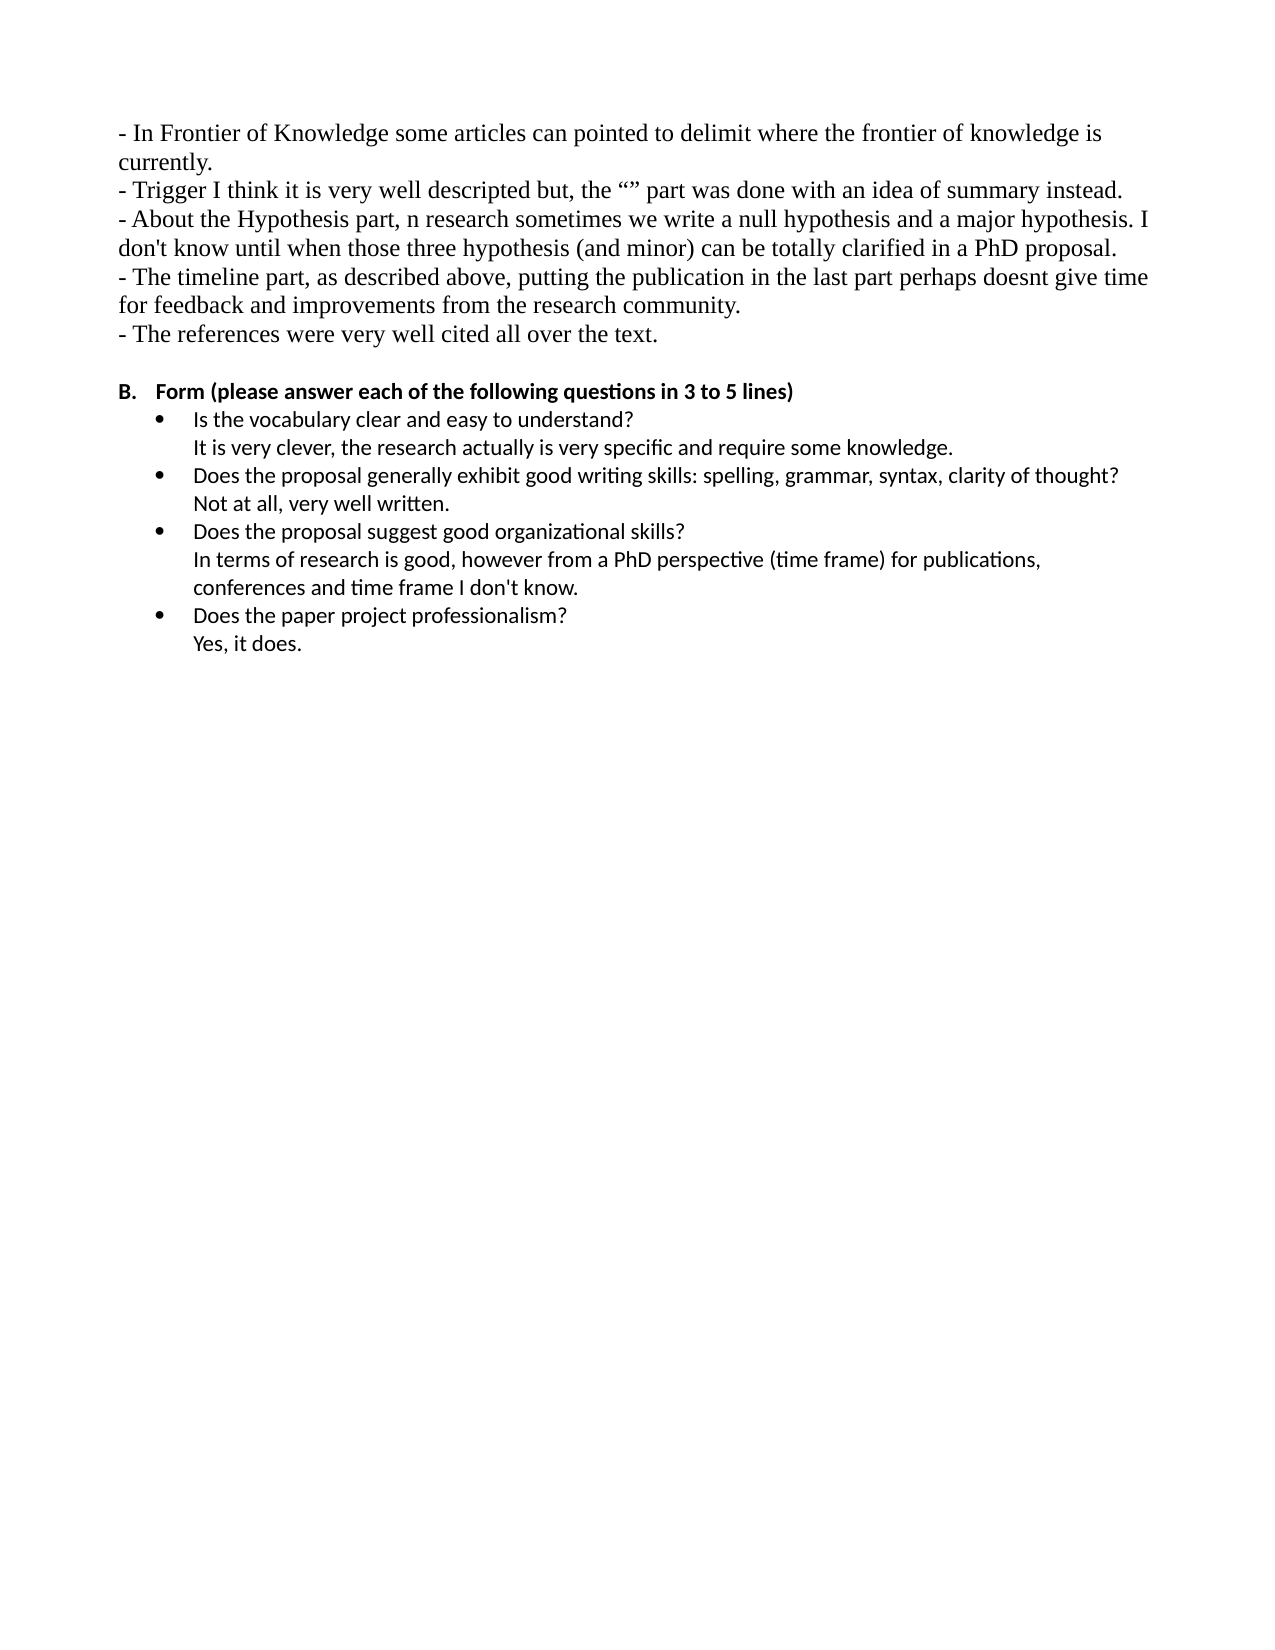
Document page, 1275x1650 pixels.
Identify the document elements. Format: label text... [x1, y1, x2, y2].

list It is very clever, the research actually is very specific and require some knowledge. [156, 433, 1157, 461]
list Does the paper project professionalism? [156, 601, 1157, 629]
list Is the vocabulary clear and easy to understand? [156, 405, 1157, 433]
list Form (please answer each of the following questions in 3 to 5 lines) [118, 377, 1157, 405]
text - The references were very well cited all over the text. [118, 319, 1157, 348]
list Not at all, very well written. [156, 489, 1157, 517]
text - In Frontier of Knowledge some articles can pointed to delimit where the frontier of knowledge is currently. [118, 118, 1157, 176]
list Yes, it does. [156, 629, 1157, 657]
list Does the proposal generally exhibit good writing skills: spelling, grammar, syntax, clarity of thought? [156, 461, 1157, 489]
list In terms of research is good, however from a PhD perspective (time frame) for publications, conferences and time frame I don't know. [156, 545, 1157, 601]
list Does the proposal suggest good organizational skills? [156, 517, 1157, 545]
text - Trigger I think it is very well descripted but, the “” part was done with an idea of summary instead. [118, 176, 1157, 204]
text - About the Hypothesis part, n research sometimes we write a null hypothesis and a major hypothesis. I don't know until when those three hypothesis (and minor) can be totally clarified in a PhD proposal. [118, 204, 1157, 262]
text - The timeline part, as described above, putting the publication in the last part perhaps doesnt give time for feedback and improvements from the research community. [118, 262, 1157, 319]
